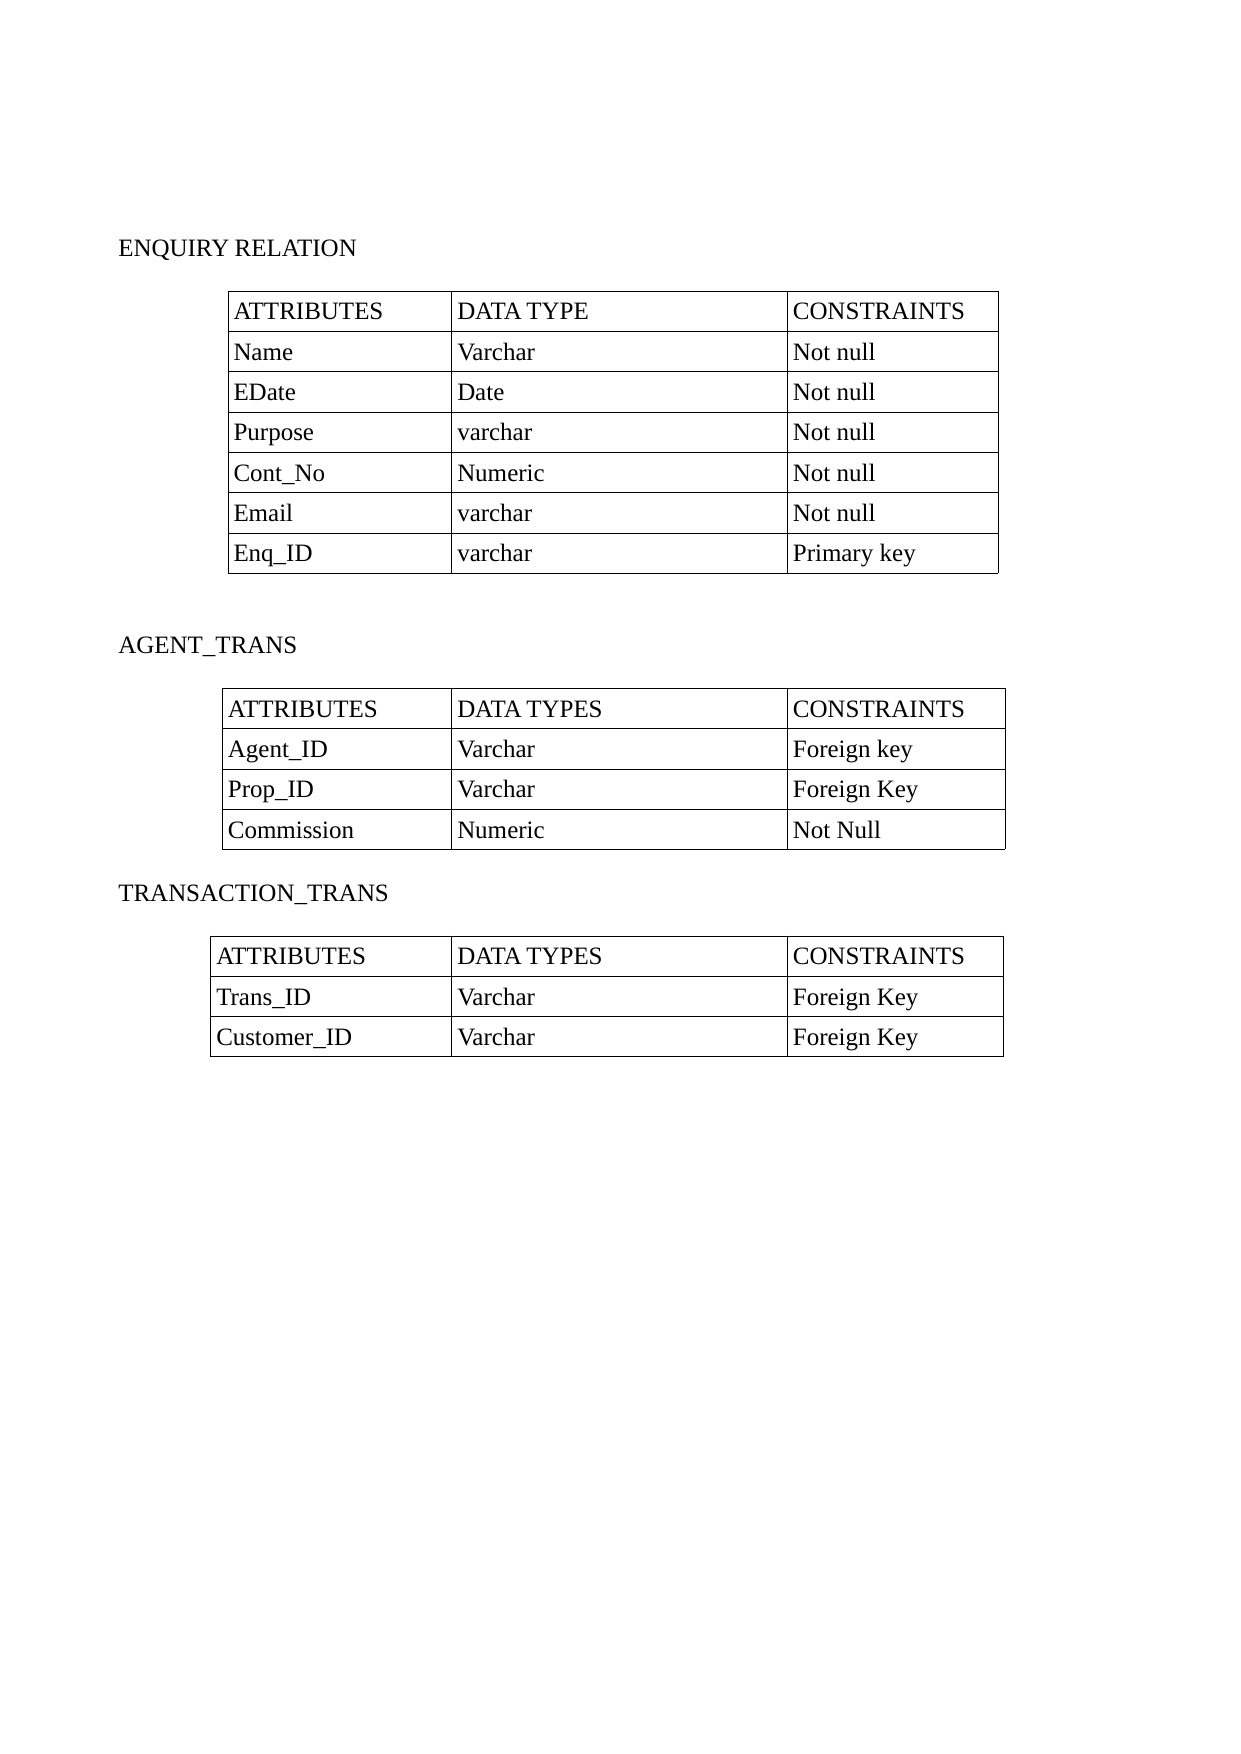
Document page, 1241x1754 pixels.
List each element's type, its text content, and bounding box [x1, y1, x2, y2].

table_cell Numeric [452, 453, 787, 492]
table_cell varchar [452, 413, 787, 452]
table_cell Not null [788, 372, 998, 412]
table_cell Varchar [452, 770, 787, 809]
table_header DATA TYPE [452, 292, 787, 331]
table_cell varchar [452, 534, 787, 573]
table_cell Agent_ID [223, 729, 451, 768]
table_cell Varchar [452, 729, 787, 768]
table_cell Foreign key [788, 729, 1005, 768]
table_header DATA TYPES [452, 689, 787, 728]
table_cell Commission [223, 810, 451, 849]
table_header CONSTRAINTS [788, 292, 998, 331]
table_cell Purpose [229, 413, 451, 452]
table_cell Cont_No [229, 453, 451, 492]
table_header ATTRIBUTES [229, 292, 451, 331]
table_cell varchar [452, 493, 787, 532]
table_header ATTRIBUTES [211, 937, 451, 976]
table_cell Not Null [788, 810, 1005, 849]
table_cell Not null [788, 413, 998, 452]
table_cell Not null [788, 332, 998, 371]
table_cell Enq_ID [229, 534, 451, 573]
table_cell EDate [229, 372, 451, 412]
table_header CONSTRAINTS [788, 689, 1005, 728]
table_cell Foreign Key [788, 770, 1005, 809]
table_cell Varchar [452, 1017, 787, 1056]
table_cell Date [452, 372, 787, 412]
text AGENT_TRANS [118, 630, 1122, 659]
table_cell Customer_ID [211, 1017, 451, 1056]
table_cell Foreign Key [788, 977, 1003, 1016]
table_cell Primary key [788, 534, 998, 573]
table_cell Name [229, 332, 451, 371]
text TRANSACTION_TRANS [118, 878, 1122, 907]
table_header CONSTRAINTS [788, 937, 1003, 976]
text ENQUIRY RELATION [118, 233, 1122, 262]
table_cell Trans_ID [211, 977, 451, 1016]
table_cell Numeric [452, 810, 787, 849]
table_cell Foreign Key [788, 1017, 1003, 1056]
table_cell Varchar [452, 977, 787, 1016]
table_header DATA TYPES [452, 937, 787, 976]
table_cell Not null [788, 493, 998, 532]
table_cell Email [229, 493, 451, 532]
table_header ATTRIBUTES [223, 689, 451, 728]
table_cell Varchar [452, 332, 787, 371]
table_cell Not null [788, 453, 998, 492]
table_cell Prop_ID [223, 770, 451, 809]
